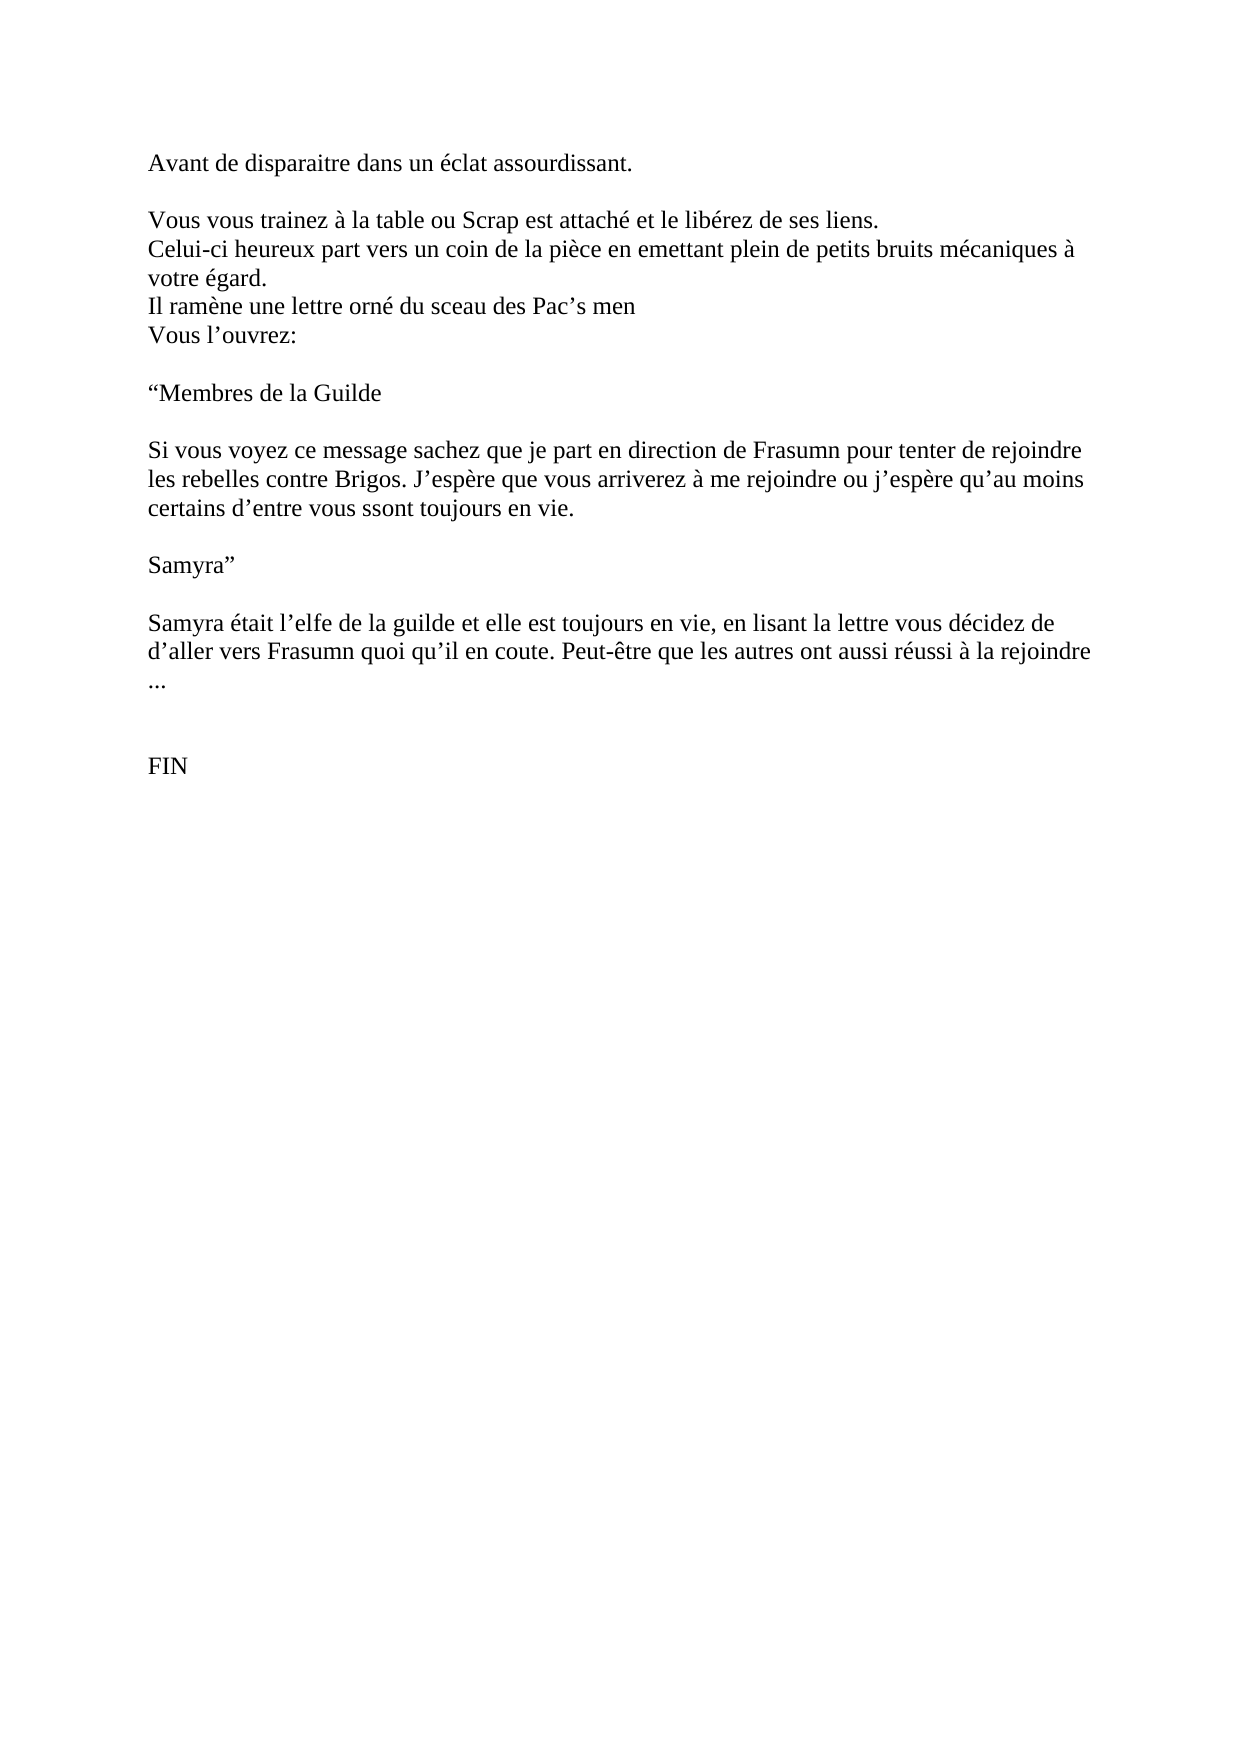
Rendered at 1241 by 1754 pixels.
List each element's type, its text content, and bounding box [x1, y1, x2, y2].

text Samyra” [148, 550, 1093, 579]
text Il ramène une lettre orné du sceau des Pac’s men [148, 291, 1093, 320]
text Samyra était l’elfe de la guilde et elle est toujours en vie, en lisant la lettre vous décidez de d’aller vers Frasumn quoi qu’il en coute. Peut-être que les autres ont aussi réussi à la rejoindre ... [148, 608, 1093, 694]
text “Membres de la Guilde [148, 378, 1093, 406]
text Celui-ci heureux part vers un coin de la pièce en emettant plein de petits bruits mécaniques à votre égard. [148, 234, 1093, 291]
text Avant de disparaitre dans un éclat assourdissant. [148, 148, 1093, 176]
text FIN [148, 751, 1093, 780]
text Vous l’ouvrez: [148, 320, 1093, 349]
text Si vous voyez ce message sachez que je part en direction de Frasumn pour tenter de rejoindre les rebelles contre Brigos. J’espère que vous arriverez à me rejoindre ou j’espère qu’au moins certains d’entre vous ssont toujours en vie. [148, 435, 1093, 521]
text Vous vous trainez à la table ou Scrap est attaché et le libérez de ses liens. [148, 205, 1093, 234]
